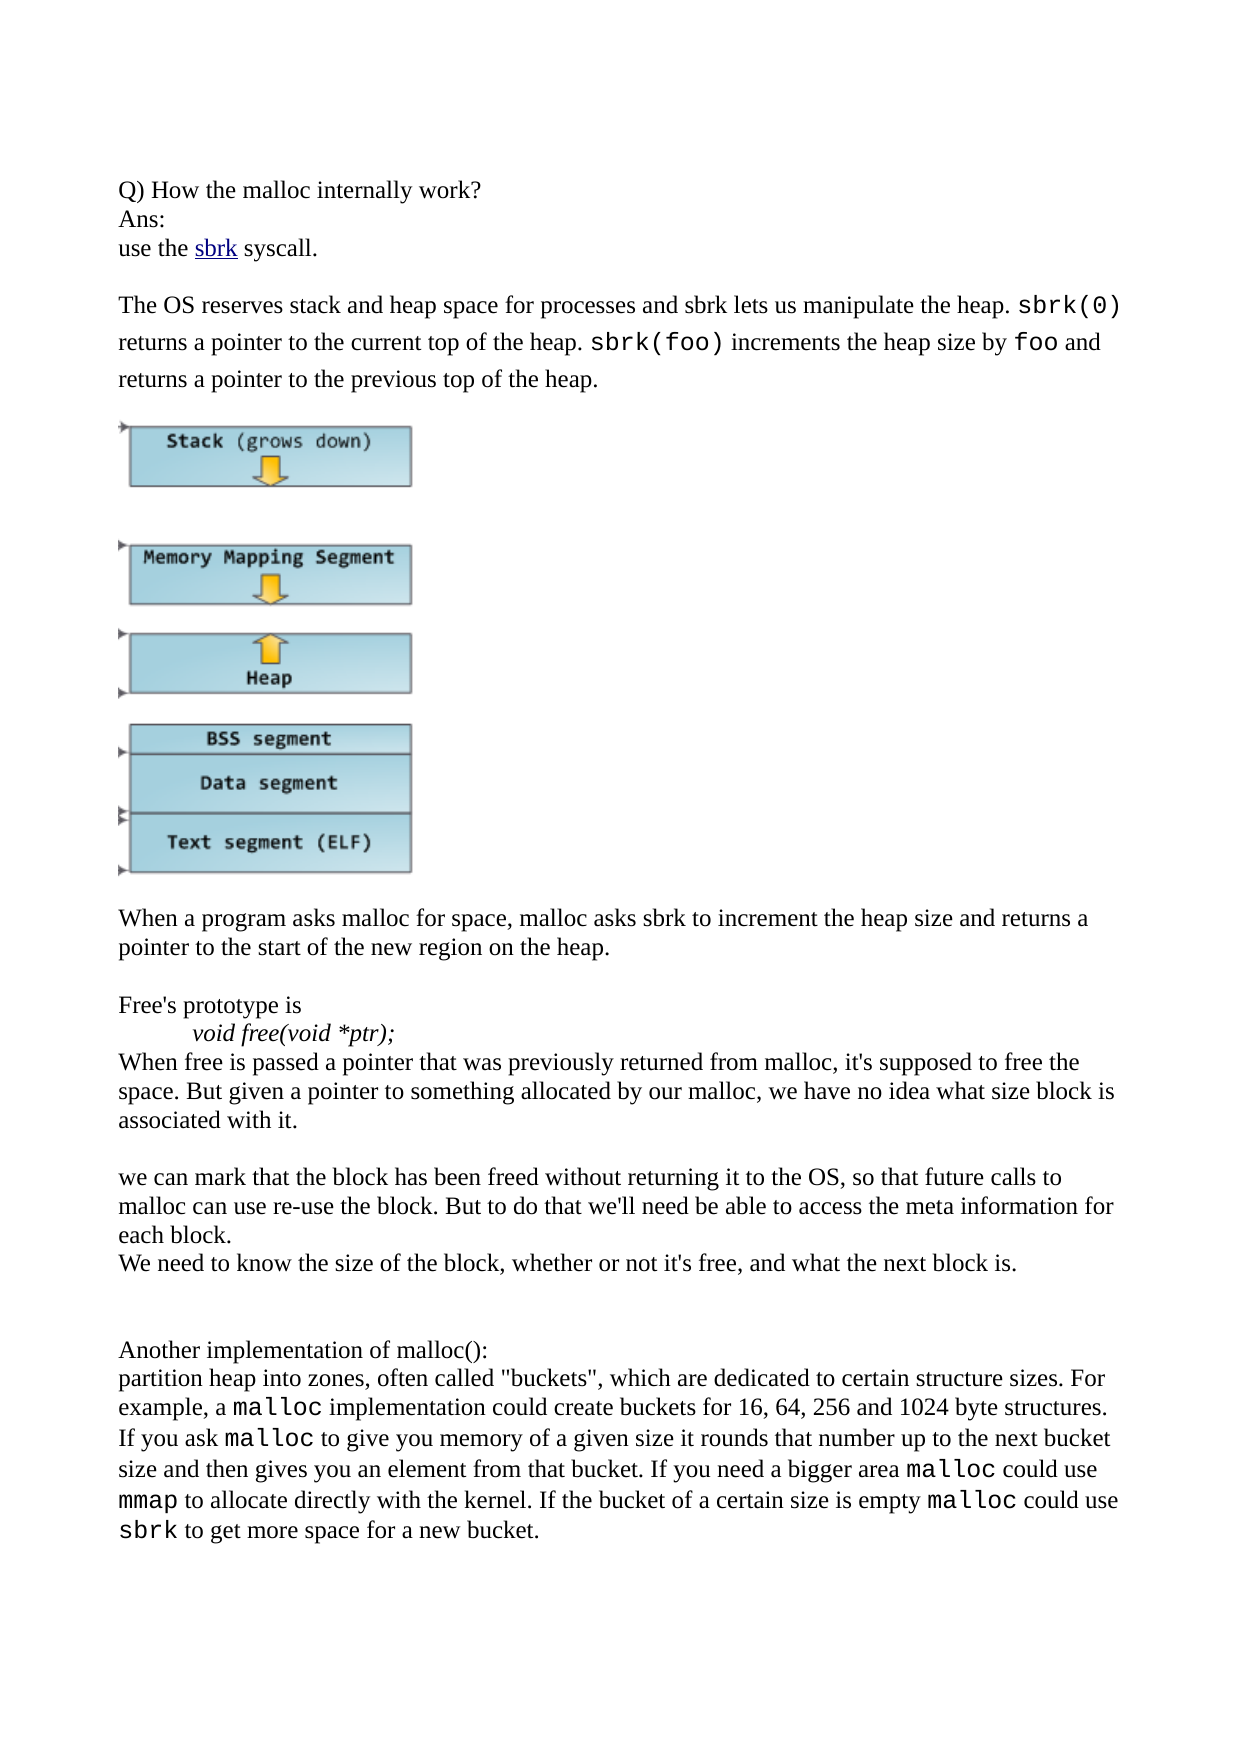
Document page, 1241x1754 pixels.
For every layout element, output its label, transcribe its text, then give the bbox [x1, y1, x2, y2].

text The OS reserves stack and heap space for processes and sbrk lets us manipulate the heap. sbrk(0) returns a pointer to the current top of the heap. sbrk(foo) increments the heap size by foo and returns a pointer to the previous top of the heap. [118, 291, 1122, 392]
text void free(void *ptr); [118, 1018, 1122, 1047]
text Ans: [118, 204, 1122, 233]
text use the sbrk syscall. [118, 233, 1122, 262]
text partition heap into zones, often called "buckets", which are dedicated to certain structure sizes. For example, a malloc implementation could create buckets for 16, 64, 256 and 1024 byte structures. If you ask malloc to give you memory of a given size it rounds that number up to the next bucket size and then gives you an element from that bucket. If you need a bigger area malloc could use mmap to allocate directly with the kernel. If the bucket of a certain size is empty malloc could use sbrk to get more space for a new bucket. [118, 1363, 1122, 1546]
text Q) How the malloc internally work? [118, 176, 1122, 204]
text We need to know the size of the block, whether or not it's free, and what the next block is. [118, 1248, 1122, 1277]
text Free's prototype is [118, 990, 1122, 1018]
text we can mark that the block has been freed without returning it to the OS, so that future calls to malloc can use re-use the block. But to do that we'll need be able to access the meta information for each block. [118, 1162, 1122, 1248]
text Another implementation of malloc(): [118, 1335, 1122, 1363]
text When free is passed a pointer that was previously returned from malloc, it's supposed to free the space. But given a pointer to something allocated by our malloc, we have no idea what size block is associated with it. [118, 1047, 1122, 1133]
text When a program asks malloc for space, malloc asks sbrk to increment the heap size and returns a pointer to the start of the new region on the heap. [118, 903, 1122, 961]
picture [118, 412, 422, 884]
